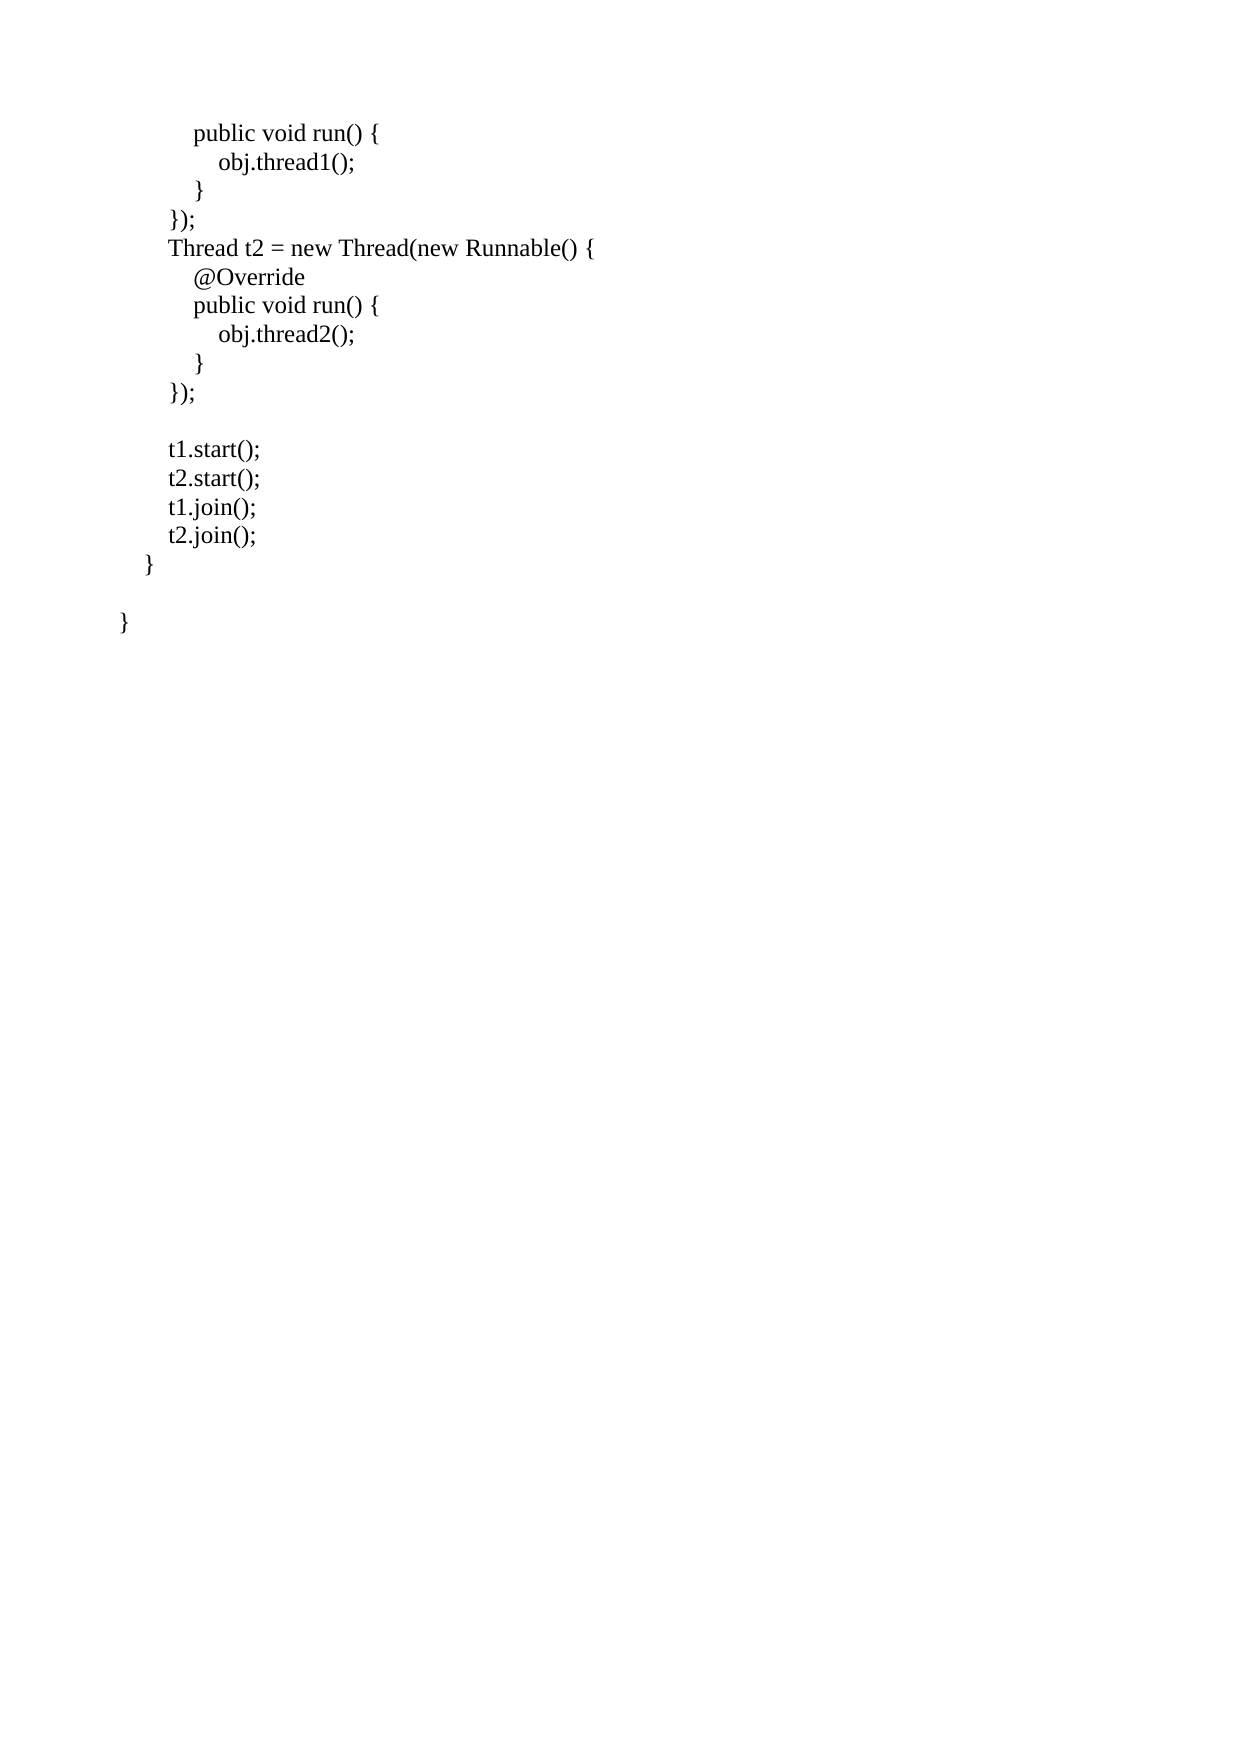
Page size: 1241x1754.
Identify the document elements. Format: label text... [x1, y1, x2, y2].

text }); [118, 377, 1122, 406]
text } [118, 607, 1122, 636]
text } [118, 348, 1122, 377]
text obj.thread1(); [118, 147, 1122, 176]
text @Override [118, 262, 1122, 291]
text t1.join(); [118, 492, 1122, 521]
text t1.start(); [118, 434, 1122, 463]
text public void run() { [118, 118, 1122, 147]
text } [118, 549, 1122, 578]
text } [118, 176, 1122, 204]
text Thread t2 = new Thread(new Runnable() { [118, 233, 1122, 262]
text }); [118, 204, 1122, 233]
text t2.start(); [118, 463, 1122, 492]
text t2.join(); [118, 521, 1122, 549]
text obj.thread2(); [118, 319, 1122, 348]
text public void run() { [118, 291, 1122, 319]
